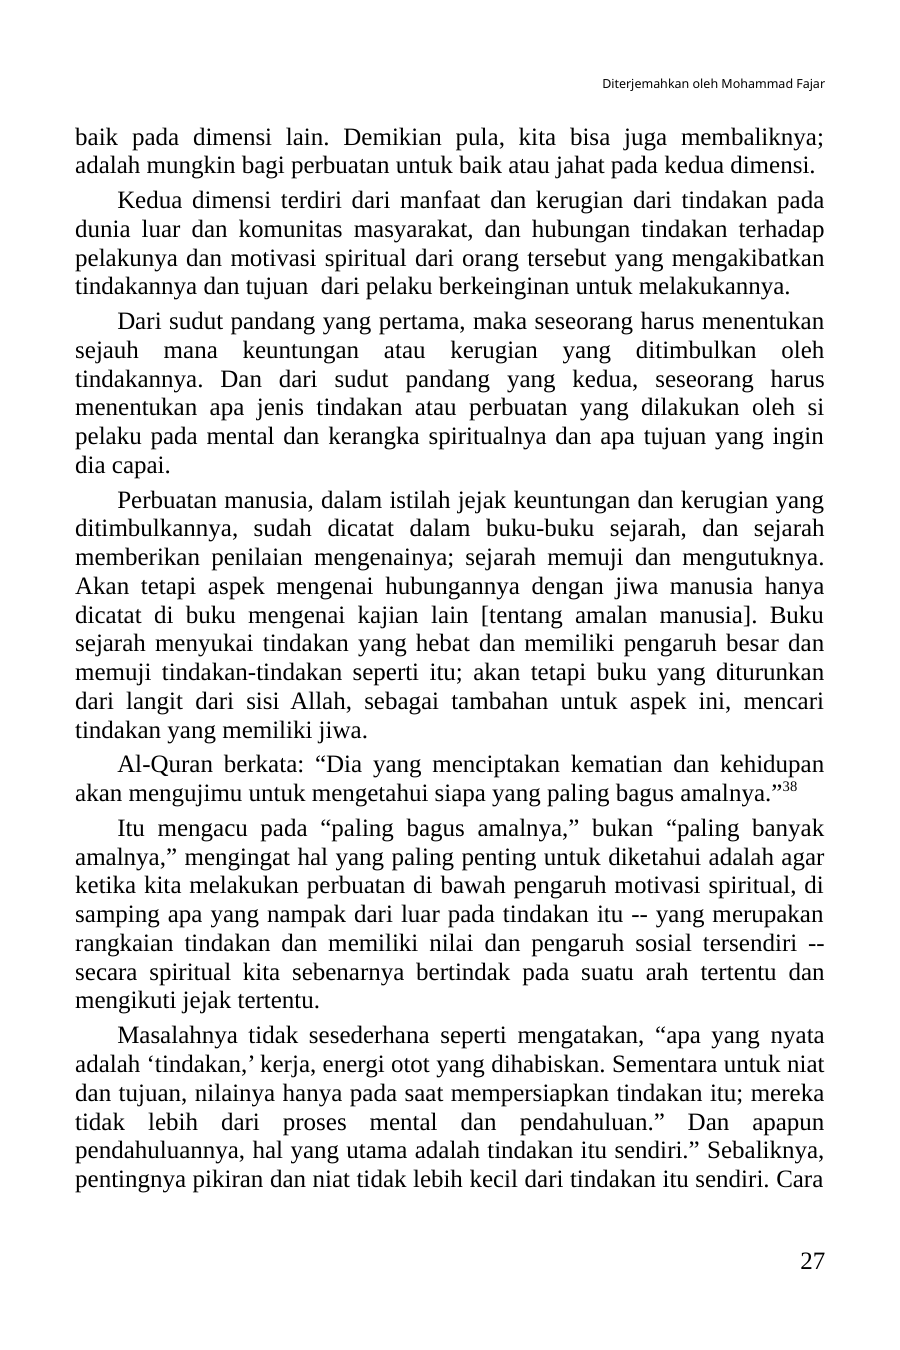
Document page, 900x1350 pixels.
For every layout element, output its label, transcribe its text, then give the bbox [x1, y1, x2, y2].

text baik pada dimensi lain. Demikian pula, kita bisa juga membaliknya; adalah mungkin bagi perbuatan untuk baik atau jahat pada kedua dimensi. [75, 122, 825, 179]
text Perbuatan manusia, dalam istilah jejak keuntungan dan kerugian yang ditimbulkannya, sudah dicatat dalam buku-buku sejarah, dan sejarah memberikan penilaian mengenainya; sejarah memuji dan mengutuknya. Akan tetapi aspek mengenai hubungannya dengan jiwa manusia hanya dicatat di buku mengenai kajian lain [tentang amalan manusia]. Buku sejarah menyukai tindakan yang hebat dan memiliki pengaruh besar dan memuji tindakan-tindakan seperti itu; akan tetapi buku yang diturunkan dari langit dari sisi Allah, sebagai tambahan untuk aspek ini, mencari tindakan yang memiliki jiwa. [75, 485, 825, 743]
text Al-Quran berkata: “Dia yang menciptakan kematian dan kehidupan akan mengujimu untuk mengetahui siapa yang paling bagus amalnya.” [75, 749, 825, 807]
text Kedua dimensi terdiri dari manfaat dan kerugian dari tindakan pada dunia luar dan komunitas masyarakat, dan hubungan tindakan terhadap pelakunya dan motivasi spiritual dari orang tersebut yang mengakibatkan tindakannya dan tujuan dari pelaku berkeinginan untuk melakukannya. [75, 185, 825, 300]
text Masalahnya tidak sesederhana seperti mengatakan, “apa yang nyata adalah ‘tindakan,’ kerja, energi otot yang dihabiskan. Sementara untuk niat dan tujuan, nilainya hanya pada saat mempersiapkan tindakan itu; mereka tidak lebih dari proses mental dan pendahuluan.” Dan apapun pendahuluannya, hal yang utama adalah tindakan itu sendiri.” Sebaliknya, pentingnya pikiran dan niat tidak lebih kecil dari tindakan itu sendiri. Cara [75, 1020, 825, 1193]
text Itu mengacu pada “paling bagus amalnya,” bukan “paling banyak amalnya,” mengingat hal yang paling penting untuk diketahui adalah agar ketika kita melakukan perbuatan di bawah pengaruh motivasi spiritual, di samping apa yang nampak dari luar pada tindakan itu -- yang merupakan rangkaian tindakan dan memiliki nilai dan pengaruh sosial tersendiri -- secara spiritual kita sebenarnya bertindak pada suatu arah tertentu dan mengikuti jejak tertentu. [75, 813, 825, 1014]
text Dari sudut pandang yang pertama, maka seseorang harus menentukan sejauh mana keuntungan atau kerugian yang ditimbulkan oleh tindakannya. Dan dari sudut pandang yang kedua, seseorang harus menentukan apa jenis tindakan atau perbuatan yang dilakukan oleh si pelaku pada mental dan kerangka spiritualnya dan apa tujuan yang ingin dia capai. [75, 306, 825, 479]
